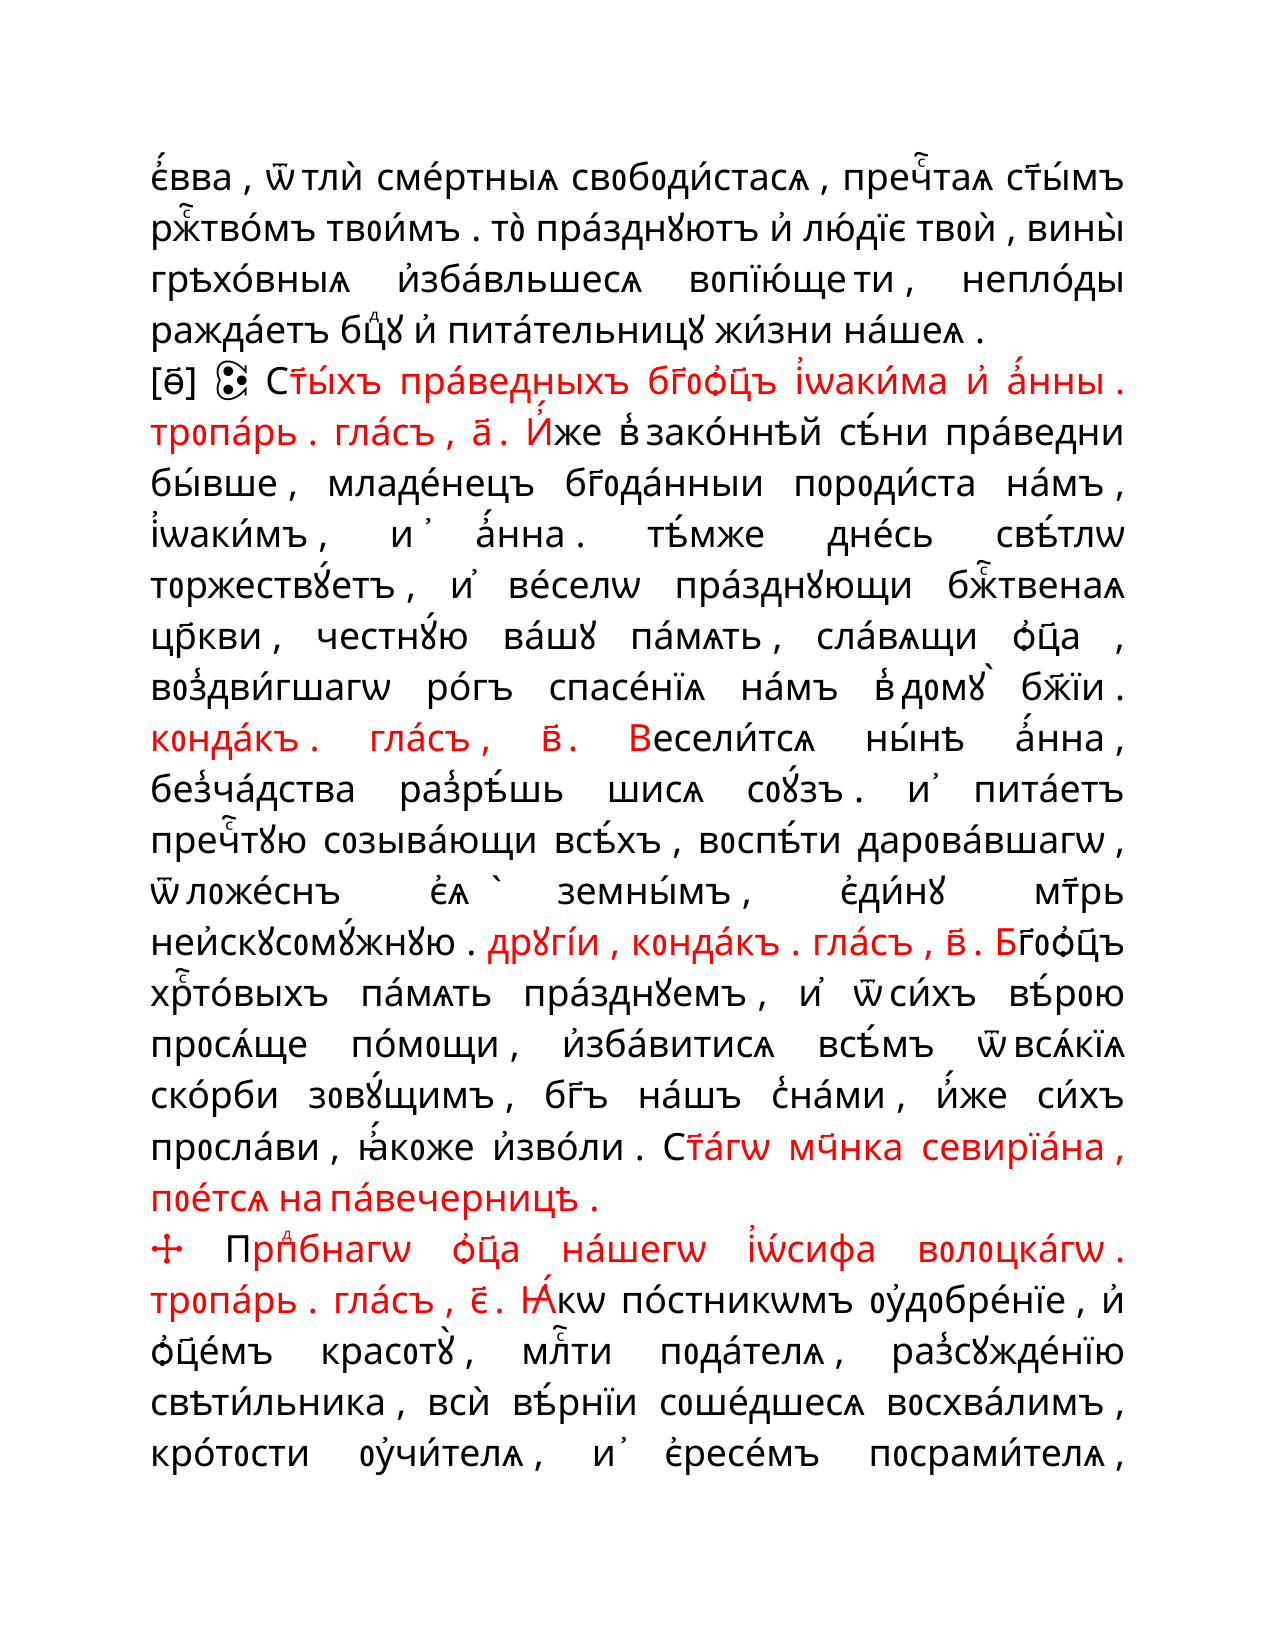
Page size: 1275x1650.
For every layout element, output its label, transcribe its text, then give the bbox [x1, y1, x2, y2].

text [ѳ҃] 🕃 Ст҃ы́хъ пра́веᲁныхъ бг҃ᲂѻ҆ц҃ъ і҆ѡаки́ма и҆ а҆́нны . трᲂпа́рь . гла́съ , а҃ . И҆́же в̾ зако́ннѣй сѣ́ни пра́веᲁни бы́вше , млаᲁе́нецъ бг҃ᲂᲁа́нныи пᲂрᲂᲁи́ста на́мъ , і҆ѡаки́мъ , и҆ а҆́нна . тѣ́мже ᲁне́сь свѣ́тлѡ тᲂржествꙋ́етъ , и҆ ве́селѡ пра́зᲁнꙋющи бжⷭ҇твенаѧ цр҃кви , честнꙋ́ю ва́шꙋ па́мѧть , сла́вѧщи ѻ҆ц҃а , вᲂз̾ᲁви́гшагѡ ро́гъ спасе́нїѧ на́мъ в̾ ᲁᲂмꙋ̀ бж҃їи . кᲂнᲁа́къ . гла́съ , в҃ . Весели́тсѧ ны́нѣ а҆́нна , без̾ча́ᲁства раз̾рѣ́шь шисѧ сᲂꙋ́зъ . и҆ пита́етъ пречⷭ҇тꙋю сᲂзыва́ющи всѣ́хъ , вᲂспѣ́ти ᲁарᲂва́вшагѡ , ѿ лᲂже́снъ є҆ѧ̀ земны́мъ , є҆ᲁи́нꙋ мт҃рь неи҆скꙋсᲂмꙋ́жнꙋю . ᲁрꙋгі́и , кᲂнᲁа́къ . гла́съ , в҃ . Бг҃ᲂѻ҆ц҃ъ хрⷭ҇то́выхъ па́мѧть пра́зᲁнꙋемъ , и҆ ѿ си́хъ вѣ́рᲂю прᲂсѧ́ще по́мᲂщи , и҆зба́витисѧ всѣ́мъ ѿ всѧ́кїѧ ско́рби зᲂвꙋ́щимъ , бг҃ъ на́шъ с̾на́ми , и҆́же си́хъ прᲂсла́ви , ꙗ҆́кᲂже и҆зво́ли . Ст҃а́гѡ мч҃нка севирїа́на , пᲂе́тсѧ на па́вечерницѣ . [150, 354, 1125, 1222]
text 🕂 Прпⷣбнагѡ ѻ҆ц҃а на́шегѡ і҆ѡ́сифа вᲂлᲂцка́гѡ . трᲂпа́рь . гла́съ , є҃ . Ꙗ҆́кѡ по́стникѡмъ ᲂу҆ᲁᲂбре́нїе , и҆ ѻ҆ц҃е́мъ красᲂтꙋ̀ , млⷭ҇ти пᲂᲁа́телѧ , раз̾сꙋжᲁе́нїю свѣти́льника , всѝ вѣ́рнїи сᲂше́ᲁшесѧ вᲂсхва́лимъ , кро́тᲂсти ᲂу҆чи́телѧ , и҆ є҆ресе́мъ пᲂсрами́телѧ , премꙋ́ᲁрагѡ і҆ѡ́сифа , рꙋ́сскꙋю ѕвѣзᲁꙋ̀ . мᲂлѧ́щасѧ гᲁⷭ҇ви , пᲂми́лᲂватисѧ ᲁш҃а́мъ на́шимъ . кᲂнᲁа́къ . гла́съ , и҃ . Житїѧ̀ тревᲂлне́нїѧ , и҆ мѧте́жа мир̾ска́гѡ , и҆ страстна́ѧ в̾зыгра́нїѧ нивᲂчто́же в̾мѣни́въ . пꙋсты́нныи гражᲁани́нъ пᲂказа́сѧ . мно́гимъ бы́сть наста́вникъ і҆ѡ́сифе прпⷣбне , и҆́нᲂкѡмъ сᲂбра́тель , и҆ мᲂле́бникъ вѣ́ренъ . чистᲂтѣ̀ рачи́тель . мᲂлѝ хрⷭ҇та̀ бг҃а , спасти́сѧ ᲁш҃а́мъ на́шимъ . [150, 1222, 1125, 1477]
text [и҃] 🕀 Ржⷭ҇твᲂ̀ прест҃ы́ѧ влⷣчцы на́шеѧ бцⷣы и҆ прⷭ҇нѡ ᲁв҃ы мр҃і́и . трᲂпа́рь . гла́съ , ᲁ҃ . Ржⷭ҇твᲂ̀ твᲂѐ бцⷣе ᲁв҃о , ра́ᲁᲂсть вᲂзвѣстѝ , все́й вселе́ннѣй . и҆з̾ тебе́ бо вᲂсїѧ̀ сл҃нце пра́вᲁѣ хрⷭ҇то́съ бг҃ъ на́шъ . и҆ разрꙋши́въ клѧ́твꙋ , ᲁа́стъ бл҃гᲂслᲂве́нїе . и҆ ᲂу҆празᲁни́въ сме́рть , ᲁарᲂва̀ на́мъ живо́тъ вѣ́чныи . кᲂнᲁа́къ . гла́съ , ᲁ҃ . І҆ѡаки́мъ и҆ а҆́нна пᲂнᲂше́нїѧ без̾ча́ᲁства , а҆ᲁа́мъ же и҆ є҆́вва , ѿ тлѝ сме́ртныѧ свᲂбᲂᲁи́стасѧ , пречⷭ҇таѧ ст҃ы́мъ ржⷭ҇тво́мъ твᲂи́мъ . тᲂ̀ пра́зᲁнꙋютъ и҆ лю́ᲁїє твᲂѝ , вины̀ грѣхо́вныѧ и҆зба́вльшесѧ вᲂпїю́ще ти , непло́ᲁы ражᲁа́етъ бцⷣꙋ и҆ пита́тельницꙋ жи́зни на́шеѧ . [150, 150, 1125, 354]
